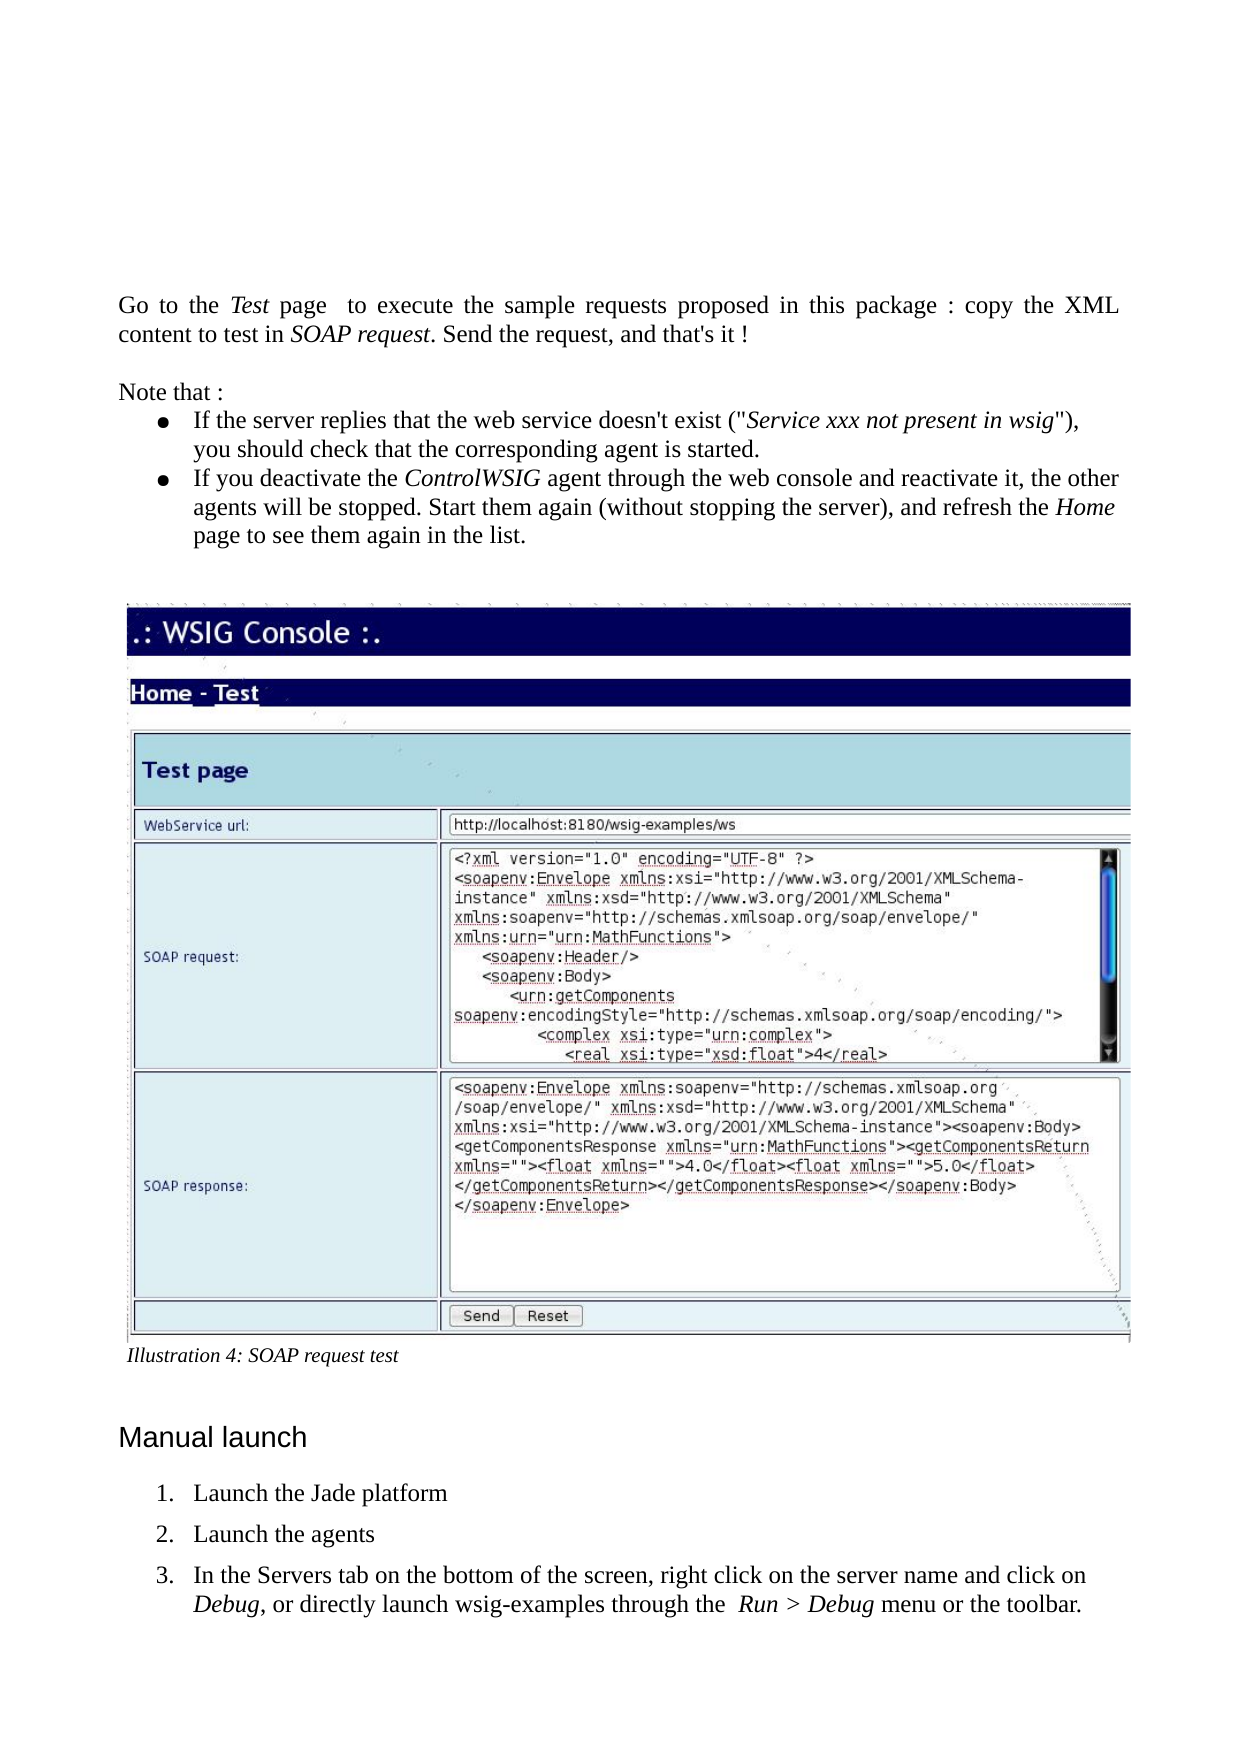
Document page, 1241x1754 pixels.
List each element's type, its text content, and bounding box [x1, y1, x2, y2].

list If you deactivate the ControlWSIG agent through the web console and reactivate it, the other agents will be stopped. Start them again (without stopping the server), and refresh the Home page to see them again in the list. [156, 463, 1122, 549]
text Go to the Test page to execute the sample requests proposed in this package : copy the XML content to test in SOAP request. Send the request, and that's it ! [118, 291, 1122, 348]
list If the server replies that the web service doesn't exist ("Service xxx not present in wsig"), you should check that the corresponding agent is started. [156, 406, 1122, 463]
subtitle Manual launch [118, 1420, 1122, 1454]
picture [126, 603, 1131, 1343]
list Launch the agents [156, 1519, 1122, 1548]
text Note that : [118, 377, 1122, 406]
list In the Servers tab on the bottom of the screen, right click on the server name and click on Debug, or directly launch wsig-examples through the Run > Debug menu or the toolbar. [156, 1561, 1122, 1618]
text Illustration 4: SOAP request test [127, 1343, 1130, 1367]
list Launch the Jade platform [156, 1478, 1122, 1507]
